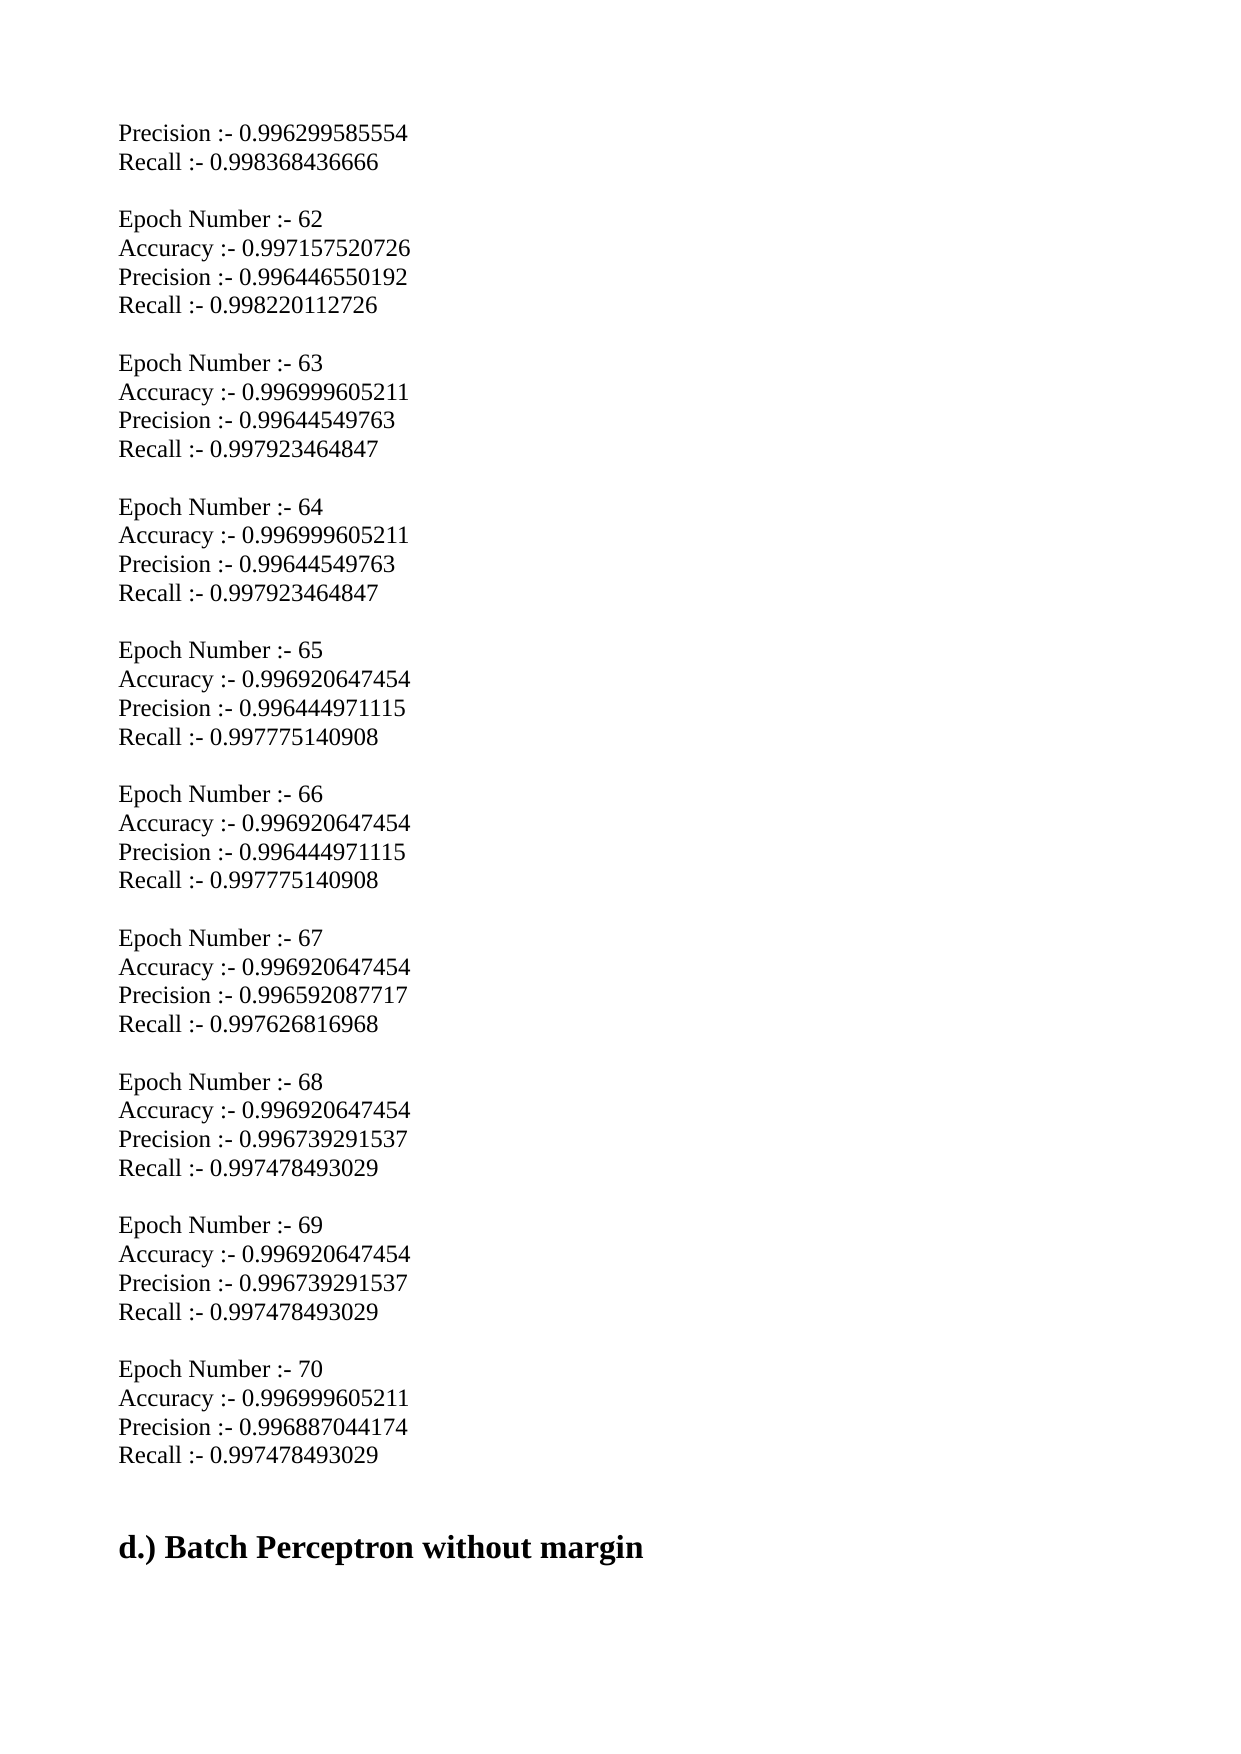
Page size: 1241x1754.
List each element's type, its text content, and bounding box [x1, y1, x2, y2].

text Precision :- 0.996444971115 [118, 837, 1122, 866]
text Accuracy :- 0.996920647454 [118, 664, 1122, 693]
text Recall :- 0.997478493029 [118, 1153, 1122, 1182]
text Recall :- 0.997478493029 [118, 1441, 1122, 1469]
text Accuracy :- 0.996920647454 [118, 952, 1122, 981]
text Precision :- 0.996739291537 [118, 1268, 1122, 1297]
text Epoch Number :- 64 [118, 492, 1122, 521]
text Recall :- 0.997923464847 [118, 434, 1122, 463]
text Precision :- 0.996299585554 [118, 118, 1122, 147]
text Accuracy :- 0.996920647454 [118, 1096, 1122, 1124]
text Accuracy :- 0.997157520726 [118, 233, 1122, 262]
text Recall :- 0.997775140908 [118, 722, 1122, 751]
text Accuracy :- 0.996999605211 [118, 1383, 1122, 1412]
text Accuracy :- 0.996920647454 [118, 1239, 1122, 1268]
text Epoch Number :- 63 [118, 348, 1122, 377]
text Recall :- 0.997775140908 [118, 866, 1122, 894]
text Precision :- 0.99644549763 [118, 406, 1122, 434]
text Epoch Number :- 65 [118, 636, 1122, 664]
text Epoch Number :- 66 [118, 779, 1122, 808]
text Epoch Number :- 62 [118, 204, 1122, 233]
text d.) Batch Perceptron without margin [118, 1527, 1122, 1565]
text Precision :- 0.996446550192 [118, 262, 1122, 291]
text Epoch Number :- 70 [118, 1354, 1122, 1383]
text Precision :- 0.996887044174 [118, 1412, 1122, 1441]
text Recall :- 0.998220112726 [118, 291, 1122, 319]
text Epoch Number :- 68 [118, 1067, 1122, 1096]
text Epoch Number :- 69 [118, 1211, 1122, 1239]
text Precision :- 0.996739291537 [118, 1124, 1122, 1153]
text Precision :- 0.996444971115 [118, 693, 1122, 722]
text Recall :- 0.997923464847 [118, 578, 1122, 607]
text Recall :- 0.997478493029 [118, 1297, 1122, 1326]
text Accuracy :- 0.996999605211 [118, 521, 1122, 549]
text Accuracy :- 0.996999605211 [118, 377, 1122, 406]
text Precision :- 0.99644549763 [118, 549, 1122, 578]
text Accuracy :- 0.996920647454 [118, 808, 1122, 837]
text Recall :- 0.997626816968 [118, 1009, 1122, 1038]
text Epoch Number :- 67 [118, 923, 1122, 952]
text Precision :- 0.996592087717 [118, 981, 1122, 1009]
text Recall :- 0.998368436666 [118, 147, 1122, 176]
